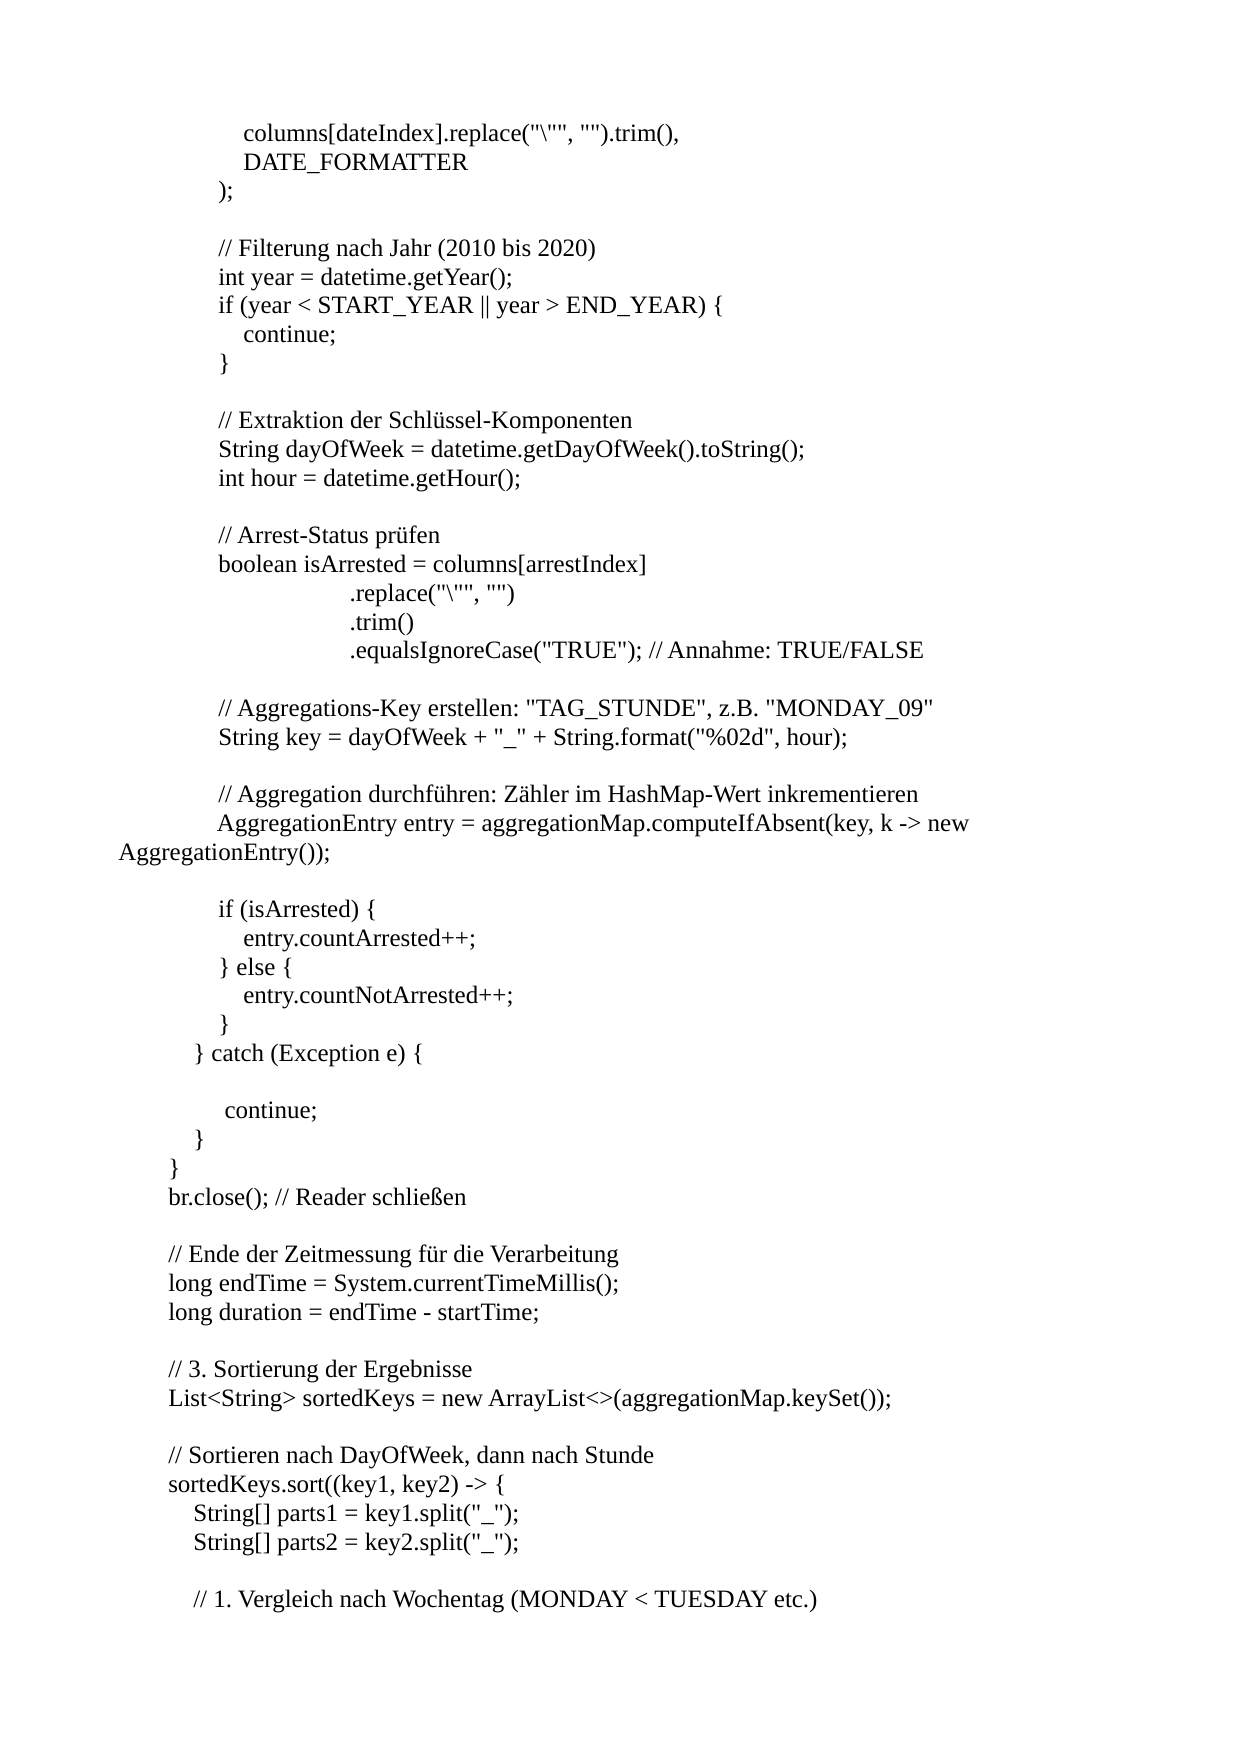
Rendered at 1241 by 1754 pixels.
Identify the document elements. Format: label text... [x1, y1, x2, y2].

text } [118, 348, 1122, 377]
text long duration = endTime - startTime; [118, 1297, 1122, 1326]
text br.close(); // Reader schließen [118, 1182, 1122, 1211]
text // Aggregations-Key erstellen: "TAG_STUNDE", z.B. "MONDAY_09" [118, 693, 1122, 722]
text // 1. Vergleich nach Wochentag (MONDAY < TUESDAY etc.) [118, 1584, 1122, 1613]
text String dayOfWeek = datetime.getDayOfWeek().toString(); [118, 434, 1122, 463]
text int hour = datetime.getHour(); [118, 463, 1122, 492]
text sortedKeys.sort((key1, key2) -> { [118, 1469, 1122, 1498]
text if (year < START_YEAR || year > END_YEAR) { [118, 291, 1122, 319]
text boolean isArrested = columns[arrestIndex] [118, 549, 1122, 578]
text if (isArrested) { [118, 894, 1122, 923]
text } [118, 1153, 1122, 1182]
text AggregationEntry entry = aggregationMap.computeIfAbsent(key, k -> new AggregationEntry()); [118, 808, 1122, 866]
text // Sortieren nach DayOfWeek, dann nach Stunde [118, 1441, 1122, 1469]
text } [118, 1009, 1122, 1038]
text String[] parts1 = key1.split("_"); [118, 1498, 1122, 1527]
text .replace("\"", "") [118, 578, 1122, 607]
text // Aggregation durchführen: Zähler im HashMap-Wert inkrementieren [118, 779, 1122, 808]
text // Filterung nach Jahr (2010 bis 2020) [118, 233, 1122, 262]
text // 3. Sortierung der Ergebnisse [118, 1354, 1122, 1383]
text String key = dayOfWeek + "_" + String.format("%02d", hour); [118, 722, 1122, 751]
text } catch (Exception e) { [118, 1038, 1122, 1067]
text continue; [118, 319, 1122, 348]
text long endTime = System.currentTimeMillis(); [118, 1268, 1122, 1297]
text List<String> sortedKeys = new ArrayList<>(aggregationMap.keySet()); [118, 1383, 1122, 1412]
text continue; [118, 1096, 1122, 1124]
text DATE_FORMATTER [118, 147, 1122, 176]
text } else { [118, 952, 1122, 981]
text // Ende der Zeitmessung für die Verarbeitung [118, 1239, 1122, 1268]
text // Extraktion der Schlüssel-Komponenten [118, 406, 1122, 434]
text .trim() [118, 607, 1122, 636]
text ); [118, 176, 1122, 204]
text // Arrest-Status prüfen [118, 521, 1122, 549]
text } [118, 1124, 1122, 1153]
text entry.countNotArrested++; [118, 981, 1122, 1009]
text .equalsIgnoreCase("TRUE"); // Annahme: TRUE/FALSE [118, 636, 1122, 664]
text String[] parts2 = key2.split("_"); [118, 1527, 1122, 1556]
text int year = datetime.getYear(); [118, 262, 1122, 291]
text columns[dateIndex].replace("\"", "").trim(), [118, 118, 1122, 147]
text entry.countArrested++; [118, 923, 1122, 952]
